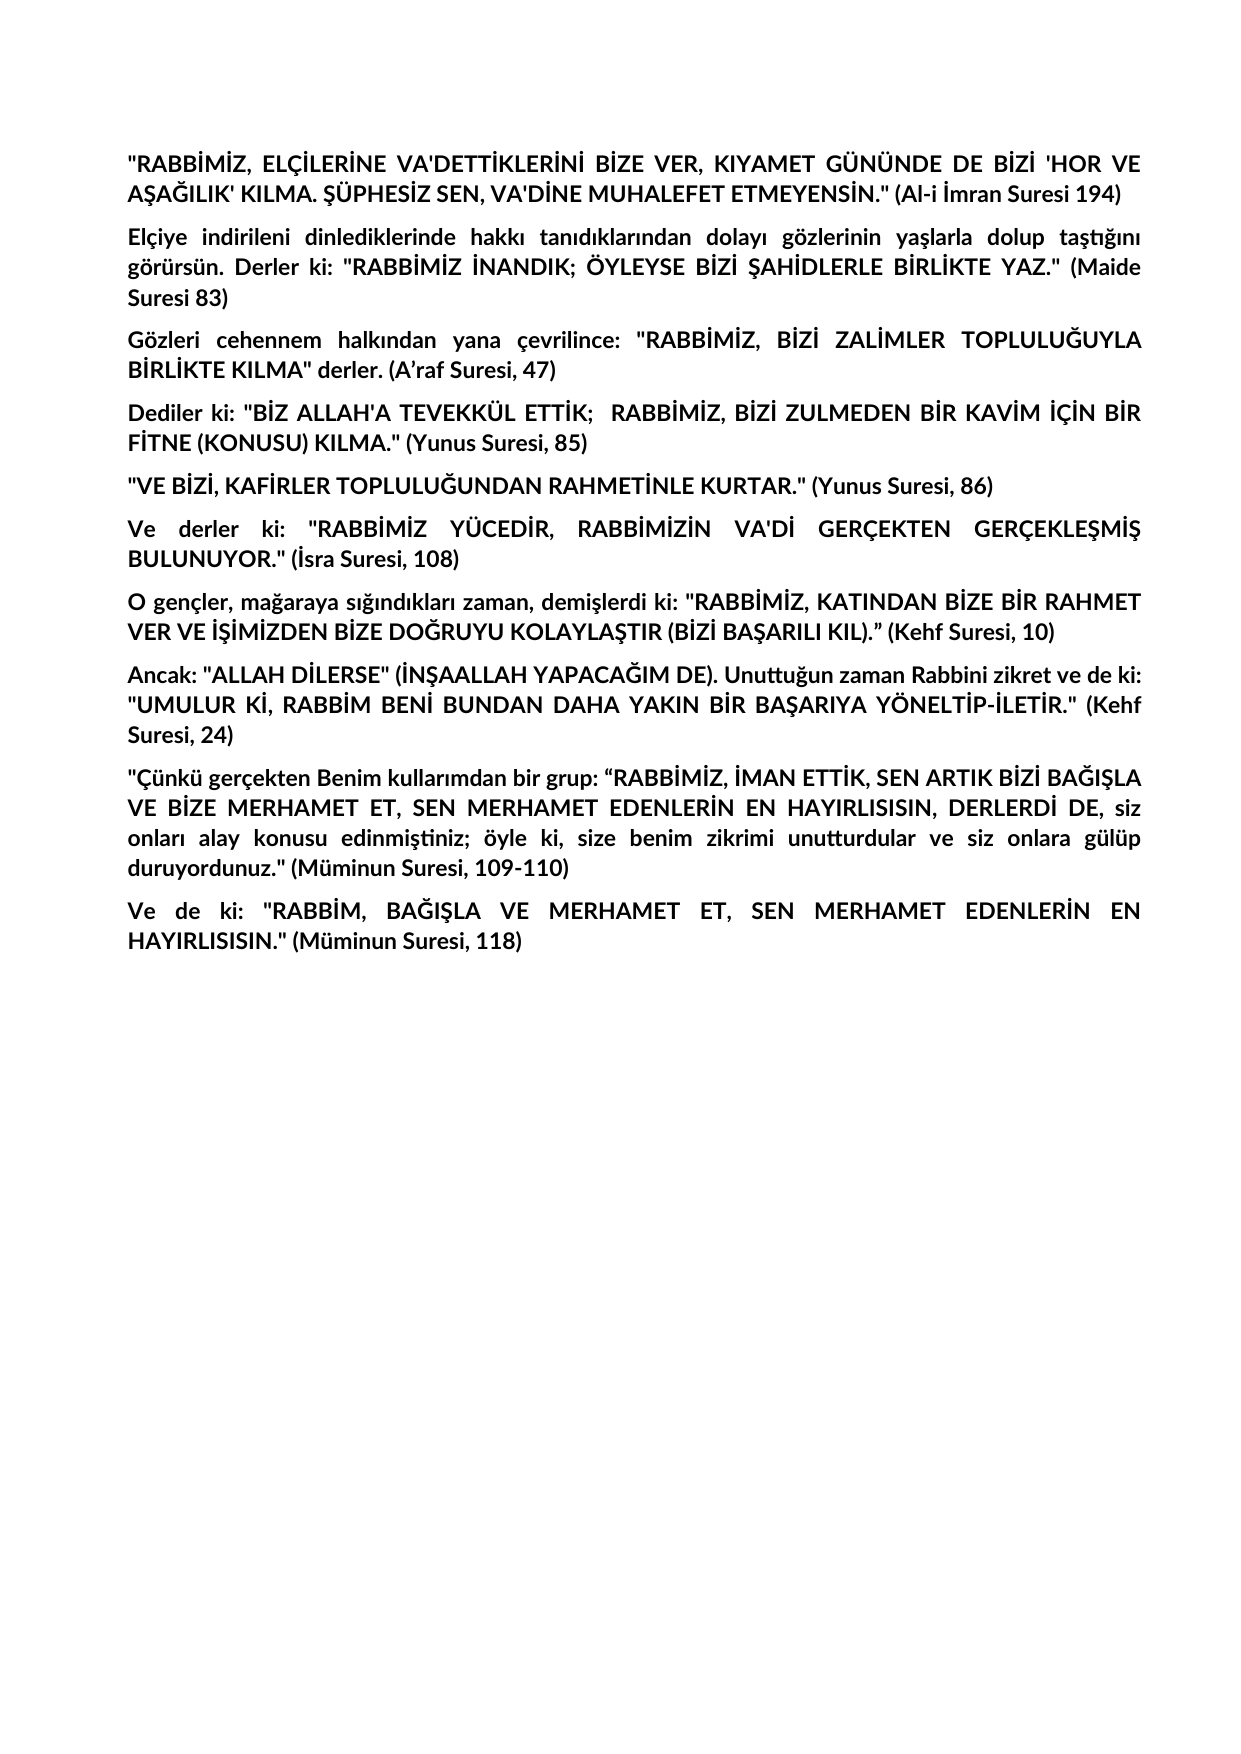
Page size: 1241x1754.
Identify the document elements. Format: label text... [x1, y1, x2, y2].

text "VE BİZİ, KAFİRLER TOPLULUĞUNDAN RAHMETİNLE KURTAR." (Yunus Suresi, 86) [127, 472, 1143, 499]
text O gençler, mağaraya sığındıkları zaman, demişlerdi ki: "RABBİMİZ, KATINDAN BİZE BİR RAHMET VER VE İŞİMİZDEN BİZE DOĞRUYU KOLAYLAŞTIR (BİZİ BAŞARILI KIL).” (Kehf Suresi, 10) [127, 587, 1143, 645]
text Elçiye indirileni dinlediklerinde hakkı tanıdıklarından dolayı gözlerinin yaşlarla dolup taştığını görürsün. Derler ki: "RABBİMİZ İNANDIK; ÖYLEYSE BİZİ ŞAHİDLERLE BİRLİKTE YAZ." (Maide Suresi 83) [127, 223, 1143, 311]
text Ve de ki: "RABBİM, BAĞIŞLA VE MERHAMET ET, SEN MERHAMET EDENLERİN EN HAYIRLISISIN." (Müminun Suresi, 118) [127, 897, 1143, 954]
text Dediler ki: "BİZ ALLAH'A TEVEKKÜL ETTİK; RABBİMİZ, BİZİ ZULMEDEN BİR KAVİM İÇİN BİR FİTNE (KONUSU) KILMA." (Yunus Suresi, 85) [127, 399, 1143, 457]
text "RABBİMİZ, ELÇİLERİNE VA'DETTİKLERİNİ BİZE VER, KIYAMET GÜNÜNDE DE BİZİ 'HOR VE AŞAĞILIK' KILMA. ŞÜPHESİZ SEN, VA'DİNE MUHALEFET ETMEYENSİN." (Al-i İmran Suresi 194) [127, 150, 1143, 208]
text Ancak: "ALLAH DİLERSE" (İNŞAALLAH YAPACAĞIM DE). Unuttuğun zaman Rabbini zikret ve de ki: "UMULUR Kİ, RABBİM BENİ BUNDAN DAHA YAKIN BİR BAŞARIYA YÖNELTİP-İLETİR." (Kehf Suresi, 24) [127, 660, 1143, 748]
text "Çünkü gerçekten Benim kullarımdan bir grup: “RABBİMİZ, İMAN ETTİK, SEN ARTIK BİZİ BAĞIŞLA VE BİZE MERHAMET ET, SEN MERHAMET EDENLERİN EN HAYIRLISISIN, DERLERDİ DE, siz onları alay konusu edinmiştiniz; öyle ki, size benim zikrimi unutturdular ve siz onlara gülüp duruyordunuz." (Müminun Suresi, 109-110) [127, 763, 1143, 882]
text Gözleri cehennem halkından yana çevrilince: "RABBİMİZ, BİZİ ZALİMLER TOPLULUĞUYLA BİRLİKTE KILMA" derler. (A’raf Suresi, 47) [127, 326, 1143, 384]
text Ve derler ki: "RABBİMİZ YÜCEDİR, RABBİMİZİN VA'Dİ GERÇEKTEN GERÇEKLEŞMİŞ BULUNUYOR." (İsra Suresi, 108) [127, 514, 1143, 572]
